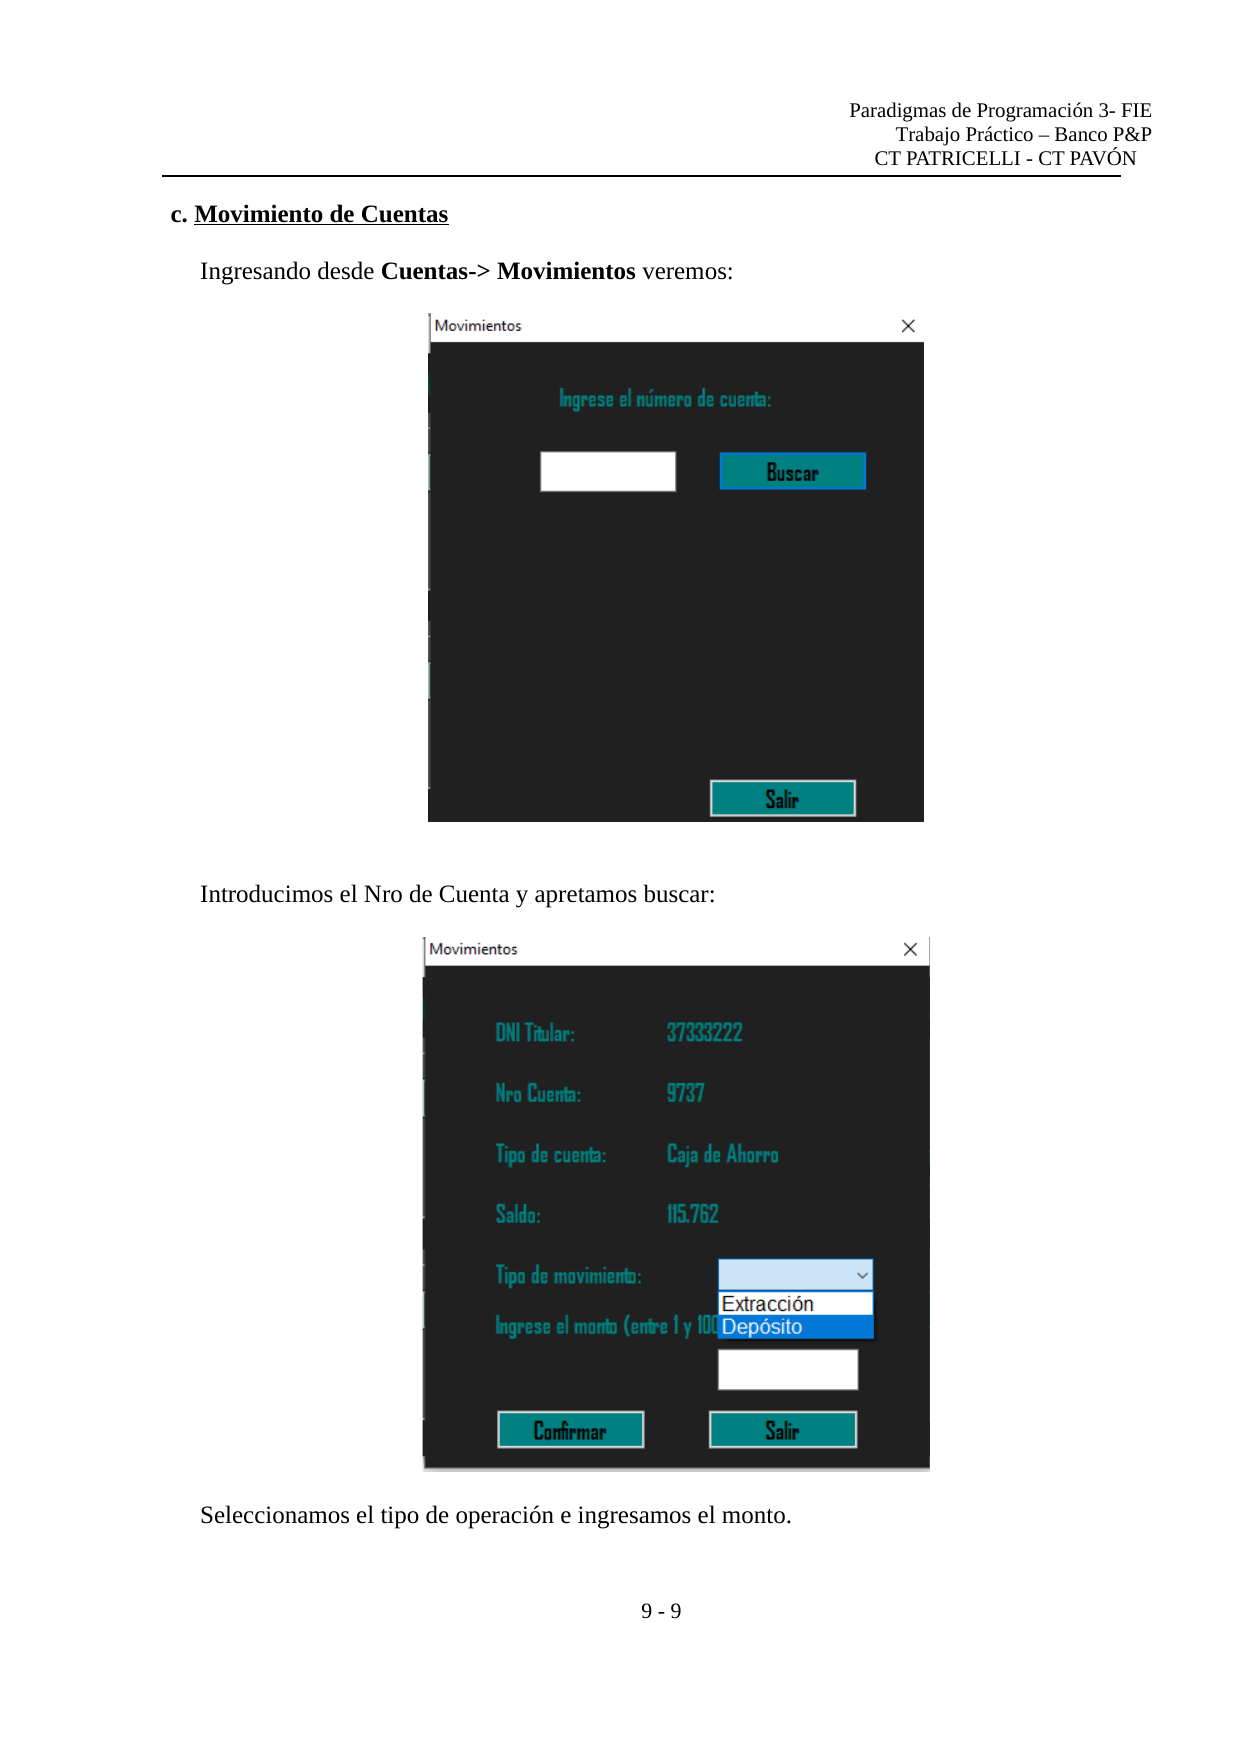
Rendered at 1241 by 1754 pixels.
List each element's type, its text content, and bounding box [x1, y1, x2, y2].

picture [428, 313, 924, 822]
text Seleccionamos el tipo de operación e ingresamos el monto. [170, 1501, 1152, 1529]
picture [422, 937, 930, 1472]
text c. Movimiento de Cuentas [170, 199, 1152, 228]
text Ingresando desde Cuentas-> Movimientos veremos: [170, 256, 1152, 285]
text Introducimos el Nro de Cuenta y apretamos buscar: [170, 879, 1152, 908]
